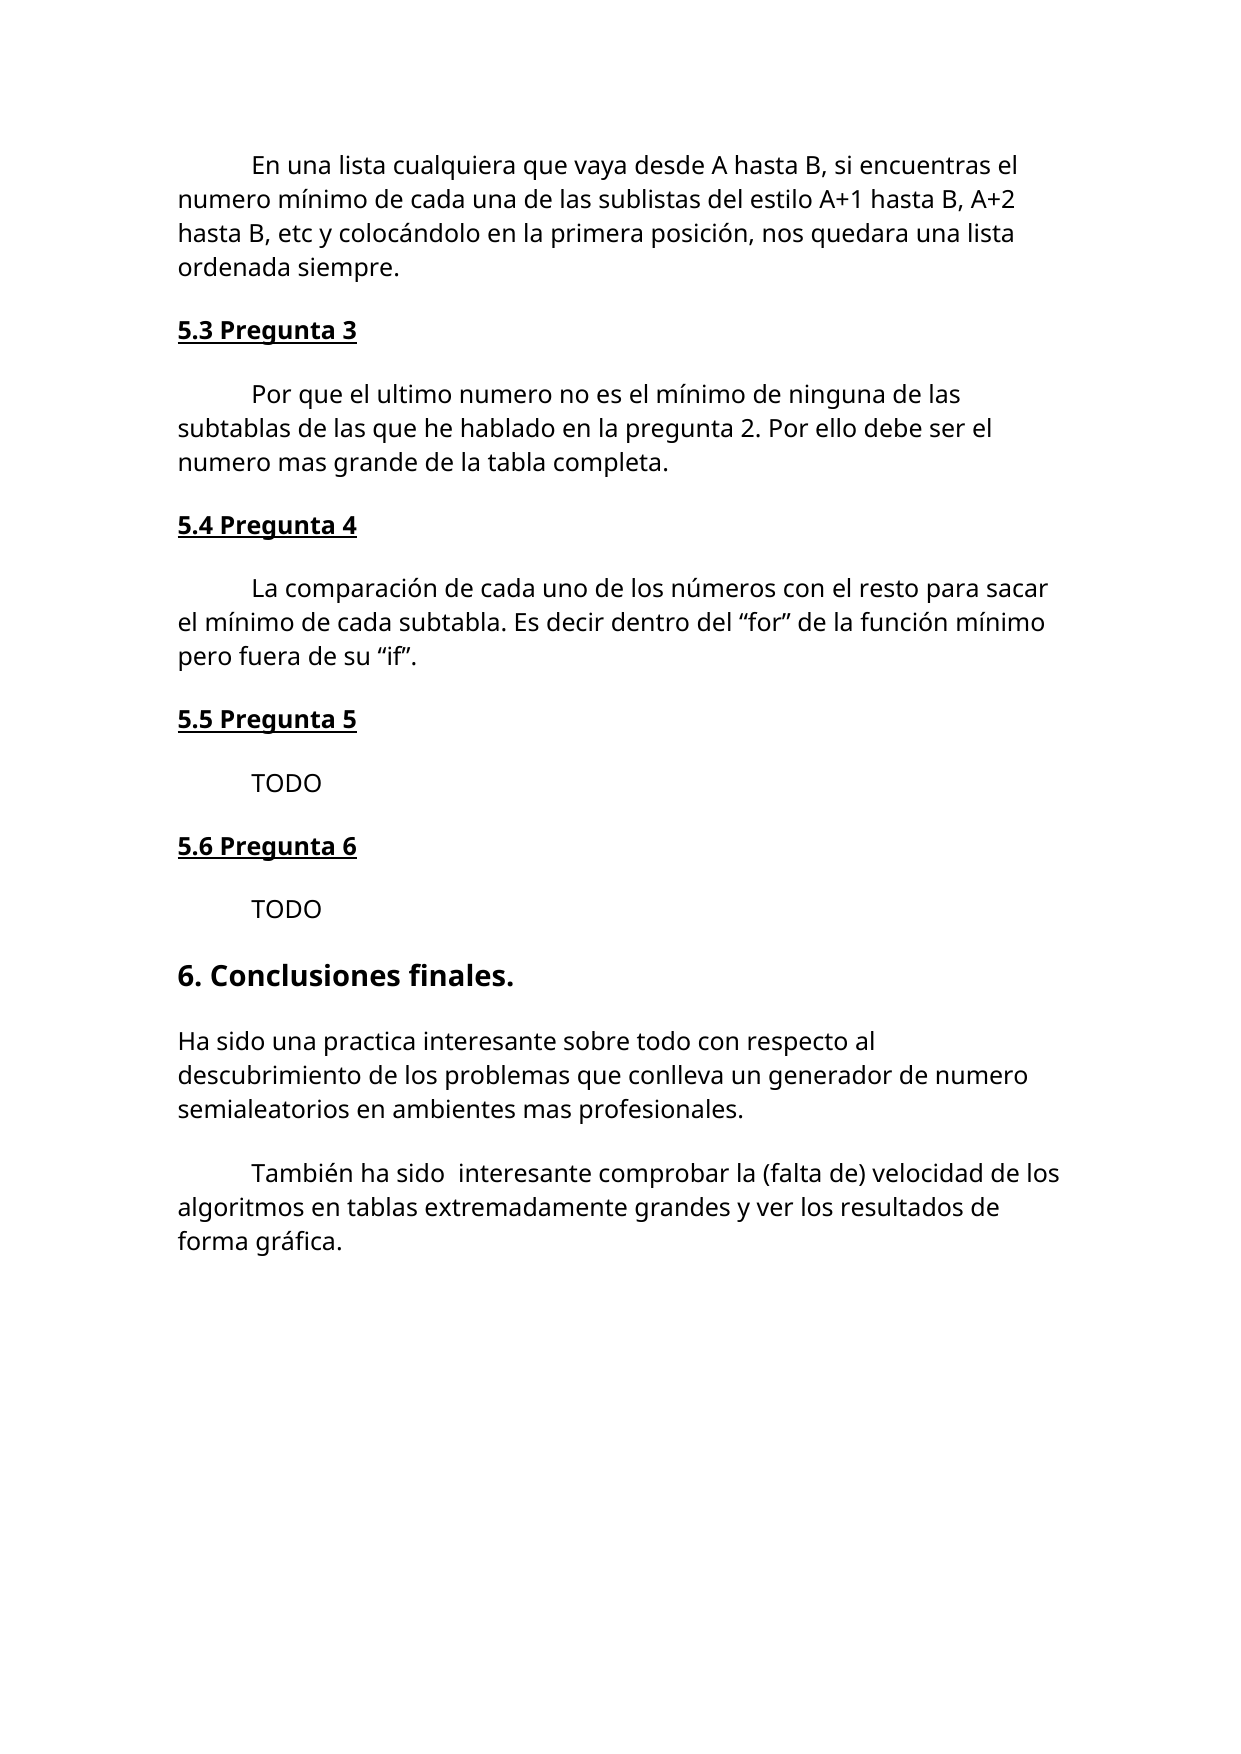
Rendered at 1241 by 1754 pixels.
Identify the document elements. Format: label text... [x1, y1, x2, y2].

text TODO [177, 892, 1063, 926]
text 5.4 Pregunta 4 [177, 508, 1063, 542]
text Por que el ultimo numero no es el mínimo de ninguna de las subtablas de las que he hablado en la pregunta 2. Por ello debe ser el numero mas grande de la tabla completa. [177, 376, 1063, 478]
text 5.6 Pregunta 6 [177, 829, 1063, 863]
text 6. Conclusiones finales. [177, 955, 1063, 995]
text También ha sido interesante comprobar la (falta de) velocidad de los algoritmos en tablas extremadamente grandes y ver los resultados de forma gráfica. [177, 1155, 1063, 1257]
text Ha sido una practica interesante sobre todo con respecto al descubrimiento de los problemas que conlleva un generador de numero semialeatorios en ambientes mas profesionales. [177, 1024, 1063, 1126]
text 5.3 Pregunta 3 [177, 313, 1063, 347]
text TODO [177, 765, 1063, 799]
text 5.5 Pregunta 5 [177, 702, 1063, 736]
text La comparación de cada uno de los números con el resto para sacar el mínimo de cada subtabla. Es decir dentro del “for” de la función mínimo pero fuera de su “if”. [177, 571, 1063, 673]
text En una lista cualquiera que vaya desde A hasta B, si encuentras el numero mínimo de cada una de las sublistas del estilo A+1 hasta B, A+2 hasta B, etc y colocándolo en la primera posición, nos quedara una lista ordenada siempre. [177, 148, 1063, 284]
